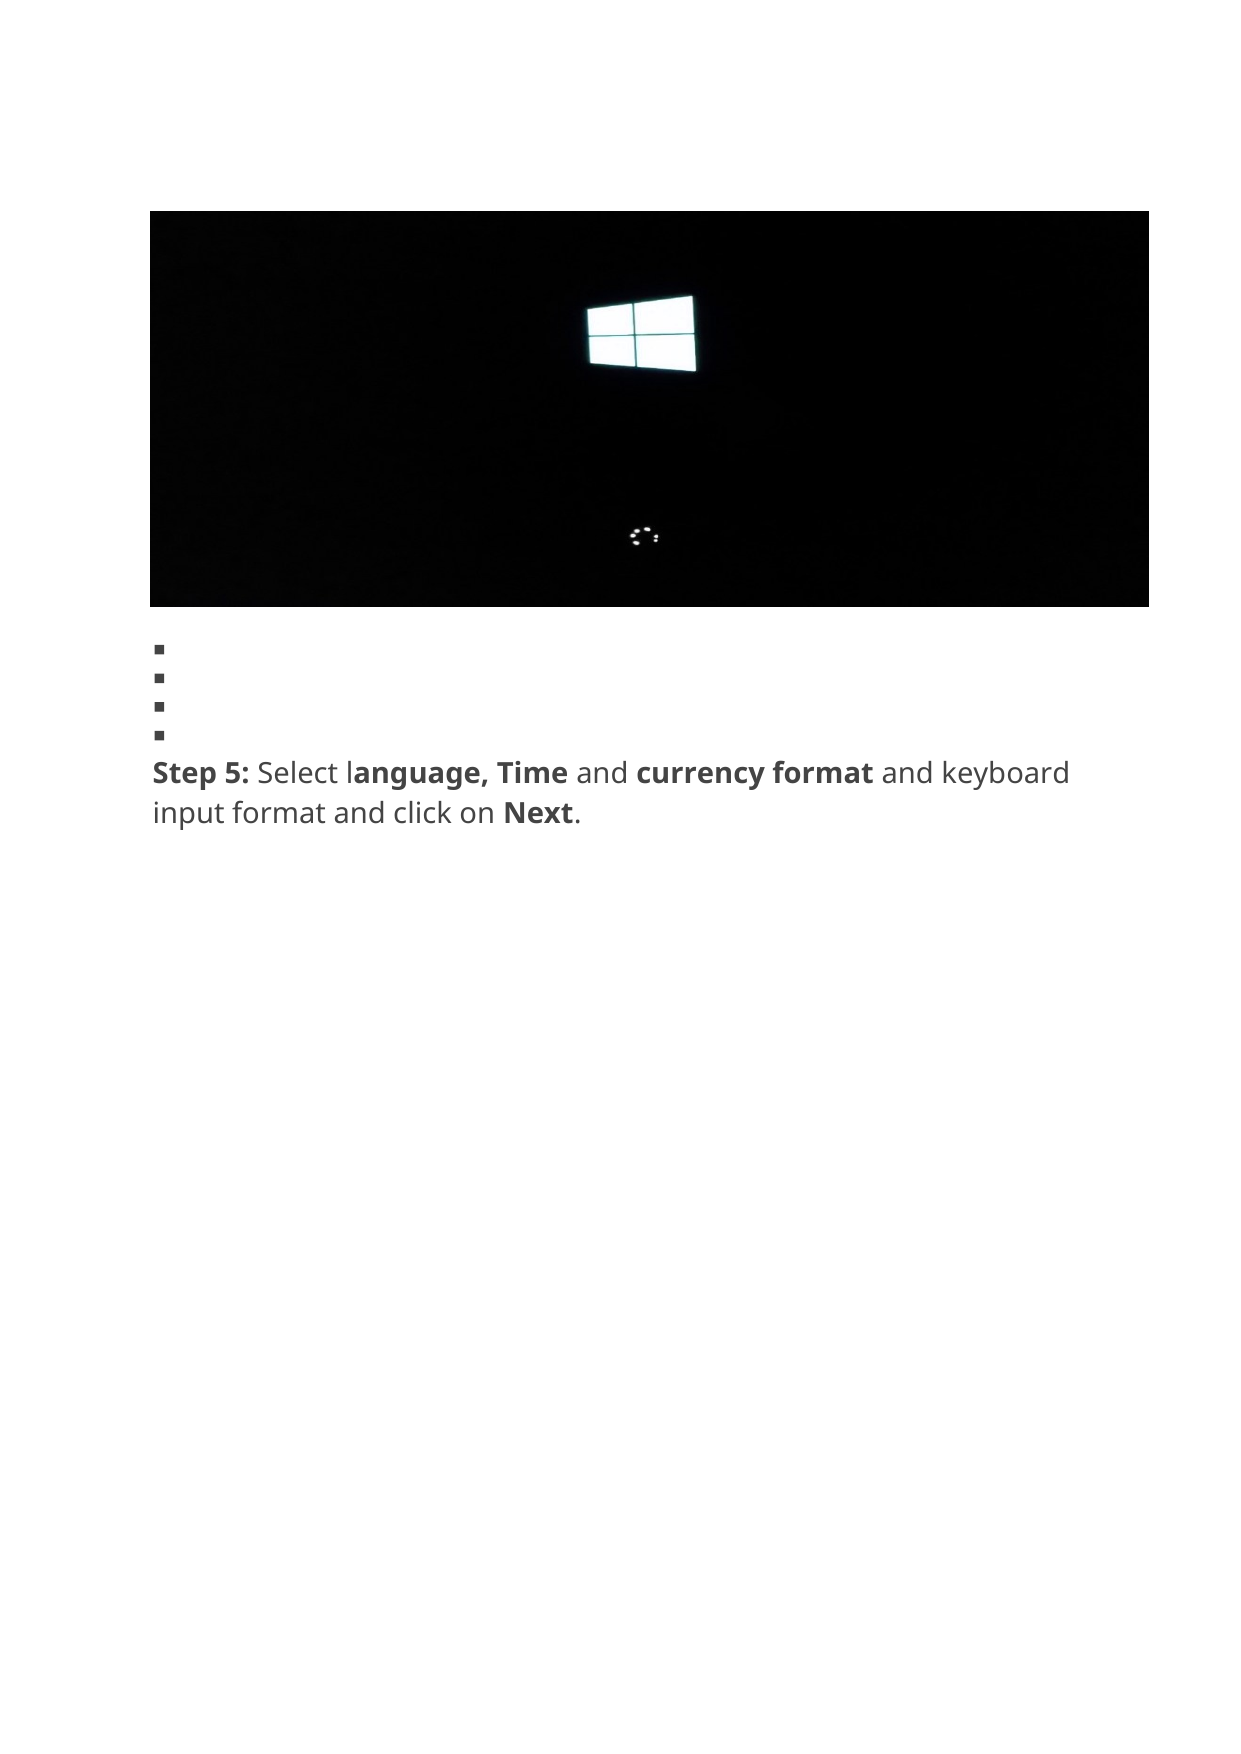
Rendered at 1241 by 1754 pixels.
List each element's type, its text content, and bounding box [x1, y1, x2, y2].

picture [150, 211, 1149, 607]
list Step 5: Select language, Time and currency format and keyboard input format and click on Next. [152, 752, 1090, 832]
